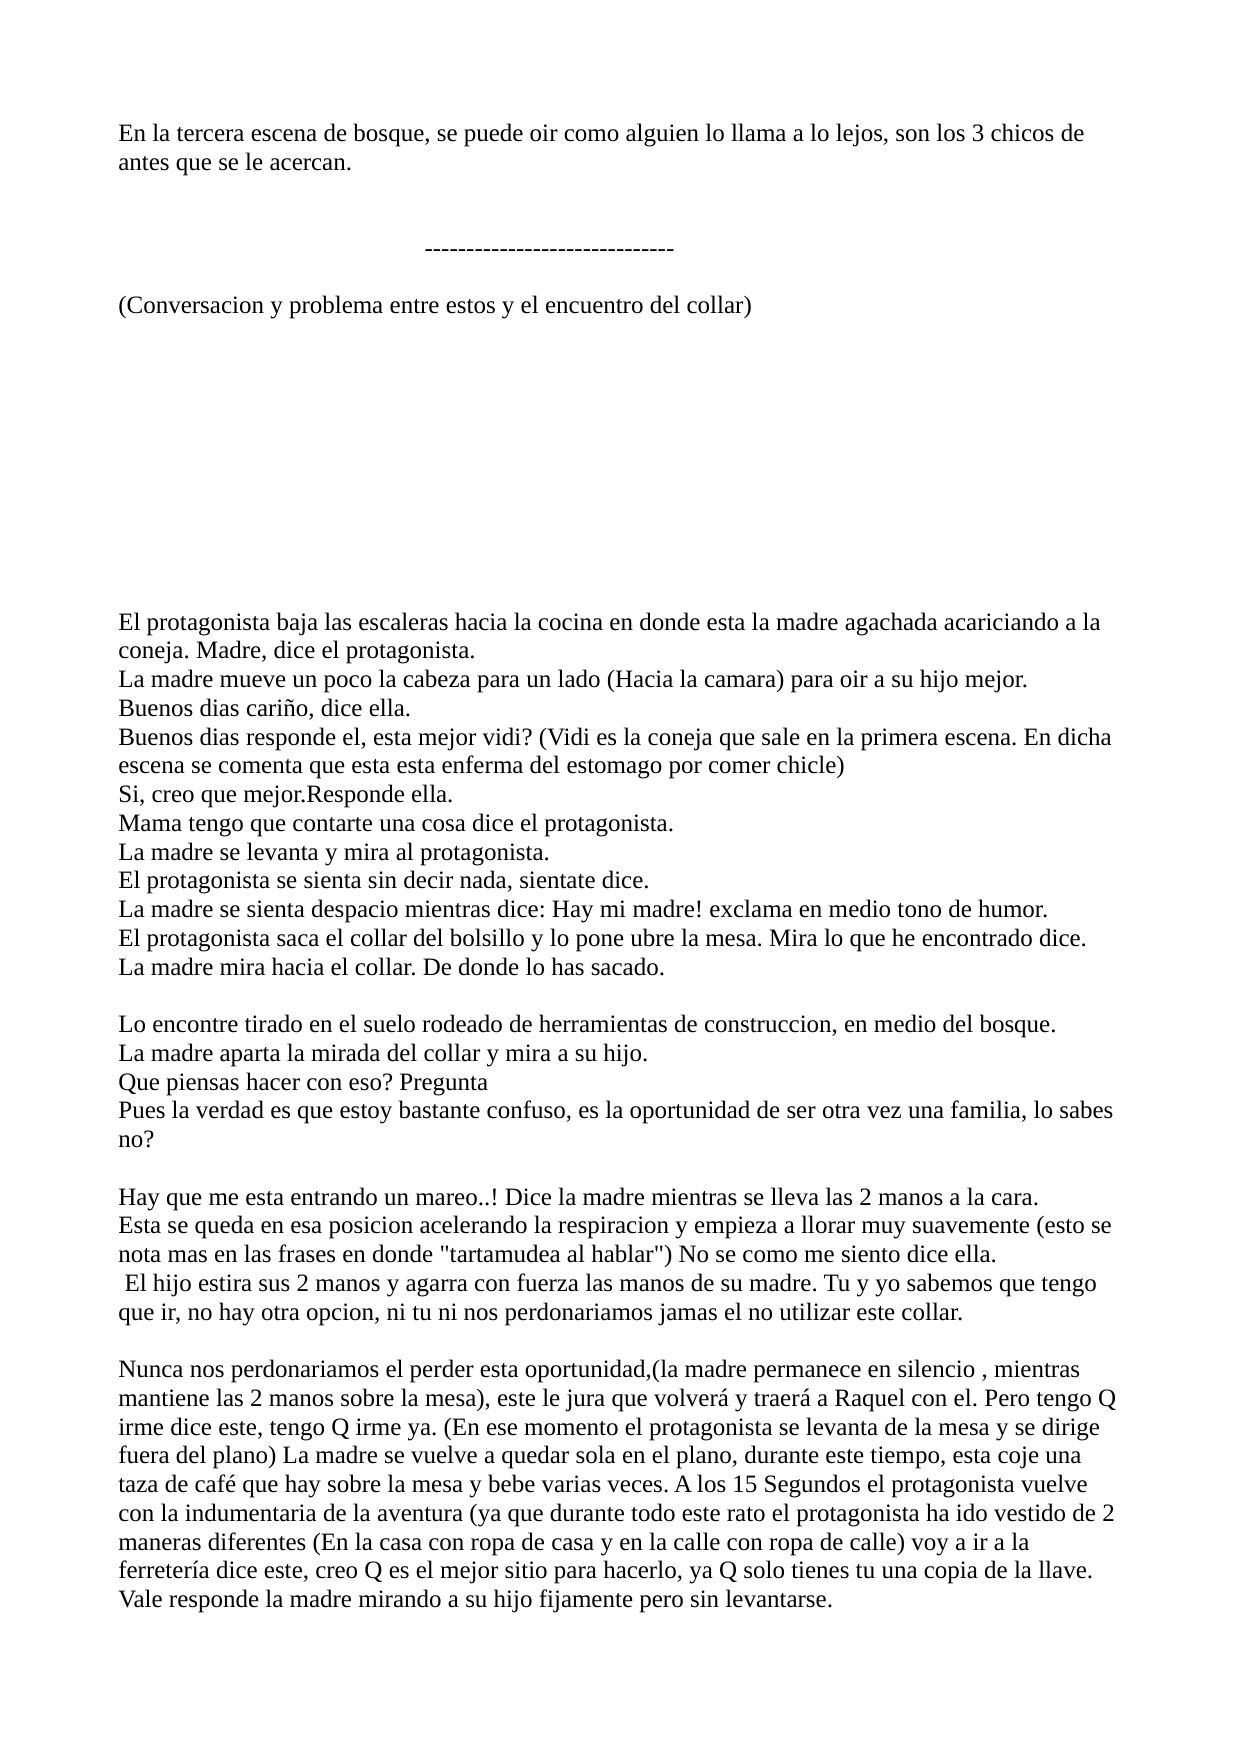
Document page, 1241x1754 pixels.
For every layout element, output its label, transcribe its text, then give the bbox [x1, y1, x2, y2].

text Pues la verdad es que estoy bastante confuso, es la oportunidad de ser otra vez una familia, lo sabes no? [118, 1096, 1122, 1153]
text Lo encontre tirado en el suelo rodeado de herramientas de construccion, en medio del bosque. [118, 1009, 1122, 1038]
text La madre mira hacia el collar. De donde lo has sacado. [118, 952, 1122, 981]
text La madre mueve un poco la cabeza para un lado (Hacia la camara) para oir a su hijo mejor. [118, 664, 1122, 693]
text ------------------------------ [118, 233, 1122, 262]
text Esta se queda en esa posicion acelerando la respiracion y empieza a llorar muy suavemente (esto se nota mas en las frases en donde "tartamudea al hablar") No se como me siento dice ella. [118, 1211, 1122, 1268]
text Hay que me esta entrando un mareo..! Dice la madre mientras se lleva las 2 manos a la cara. [118, 1182, 1122, 1211]
text (Conversacion y problema entre estos y el encuentro del collar) [118, 291, 1122, 319]
text El protagonista se sienta sin decir nada, sientate dice. [118, 866, 1122, 894]
text Si, creo que mejor.Responde ella. [118, 779, 1122, 808]
text Buenos dias cariño, dice ella. [118, 693, 1122, 722]
text En la tercera escena de bosque, se puede oir como alguien lo llama a lo lejos, son los 3 chicos de antes que se le acercan. [118, 118, 1122, 176]
text La madre se sienta despacio mientras dice: Hay mi madre! exclama en medio tono de humor. [118, 894, 1122, 923]
text El hijo estira sus 2 manos y agarra con fuerza las manos de su madre. Tu y yo sabemos que tengo que ir, no hay otra opcion, ni tu ni nos perdonariamos jamas el no utilizar este collar. [118, 1268, 1122, 1326]
text La madre se levanta y mira al protagonista. [118, 837, 1122, 866]
text Mama tengo que contarte una cosa dice el protagonista. [118, 808, 1122, 837]
text La madre aparta la mirada del collar y mira a su hijo. [118, 1038, 1122, 1067]
text Que piensas hacer con eso? Pregunta [118, 1067, 1122, 1096]
text Buenos dias responde el, esta mejor vidi? (Vidi es la coneja que sale en la primera escena. En dicha escena se comenta que esta esta enferma del estomago por comer chicle) [118, 722, 1122, 779]
text Nunca nos perdonariamos el perder esta oportunidad,(la madre permanece en silencio , mientras mantiene las 2 manos sobre la mesa), este le jura que volverá y traerá a Raquel con el. Pero tengo Q irme dice este, tengo Q irme ya. (En ese momento el protagonista se levanta de la mesa y se dirige fuera del plano) La madre se vuelve a quedar sola en el plano, durante este tiempo, esta coje una taza de café que hay sobre la mesa y bebe varias veces. A los 15 Segundos el protagonista vuelve con la indumentaria de la aventura (ya que durante todo este rato el protagonista ha ido vestido de 2 maneras diferentes (En la casa con ropa de casa y en la calle con ropa de calle) voy a ir a la ferretería dice este, creo Q es el mejor sitio para hacerlo, ya Q solo tienes tu una copia de la llave. Vale responde la madre mirando a su hijo fijamente pero sin levantarse. [118, 1354, 1122, 1613]
text El protagonista saca el collar del bolsillo y lo pone ubre la mesa. Mira lo que he encontrado dice. [118, 923, 1122, 952]
text El protagonista baja las escaleras hacia la cocina en donde esta la madre agachada acariciando a la coneja. Madre, dice el protagonista. [118, 607, 1122, 664]
